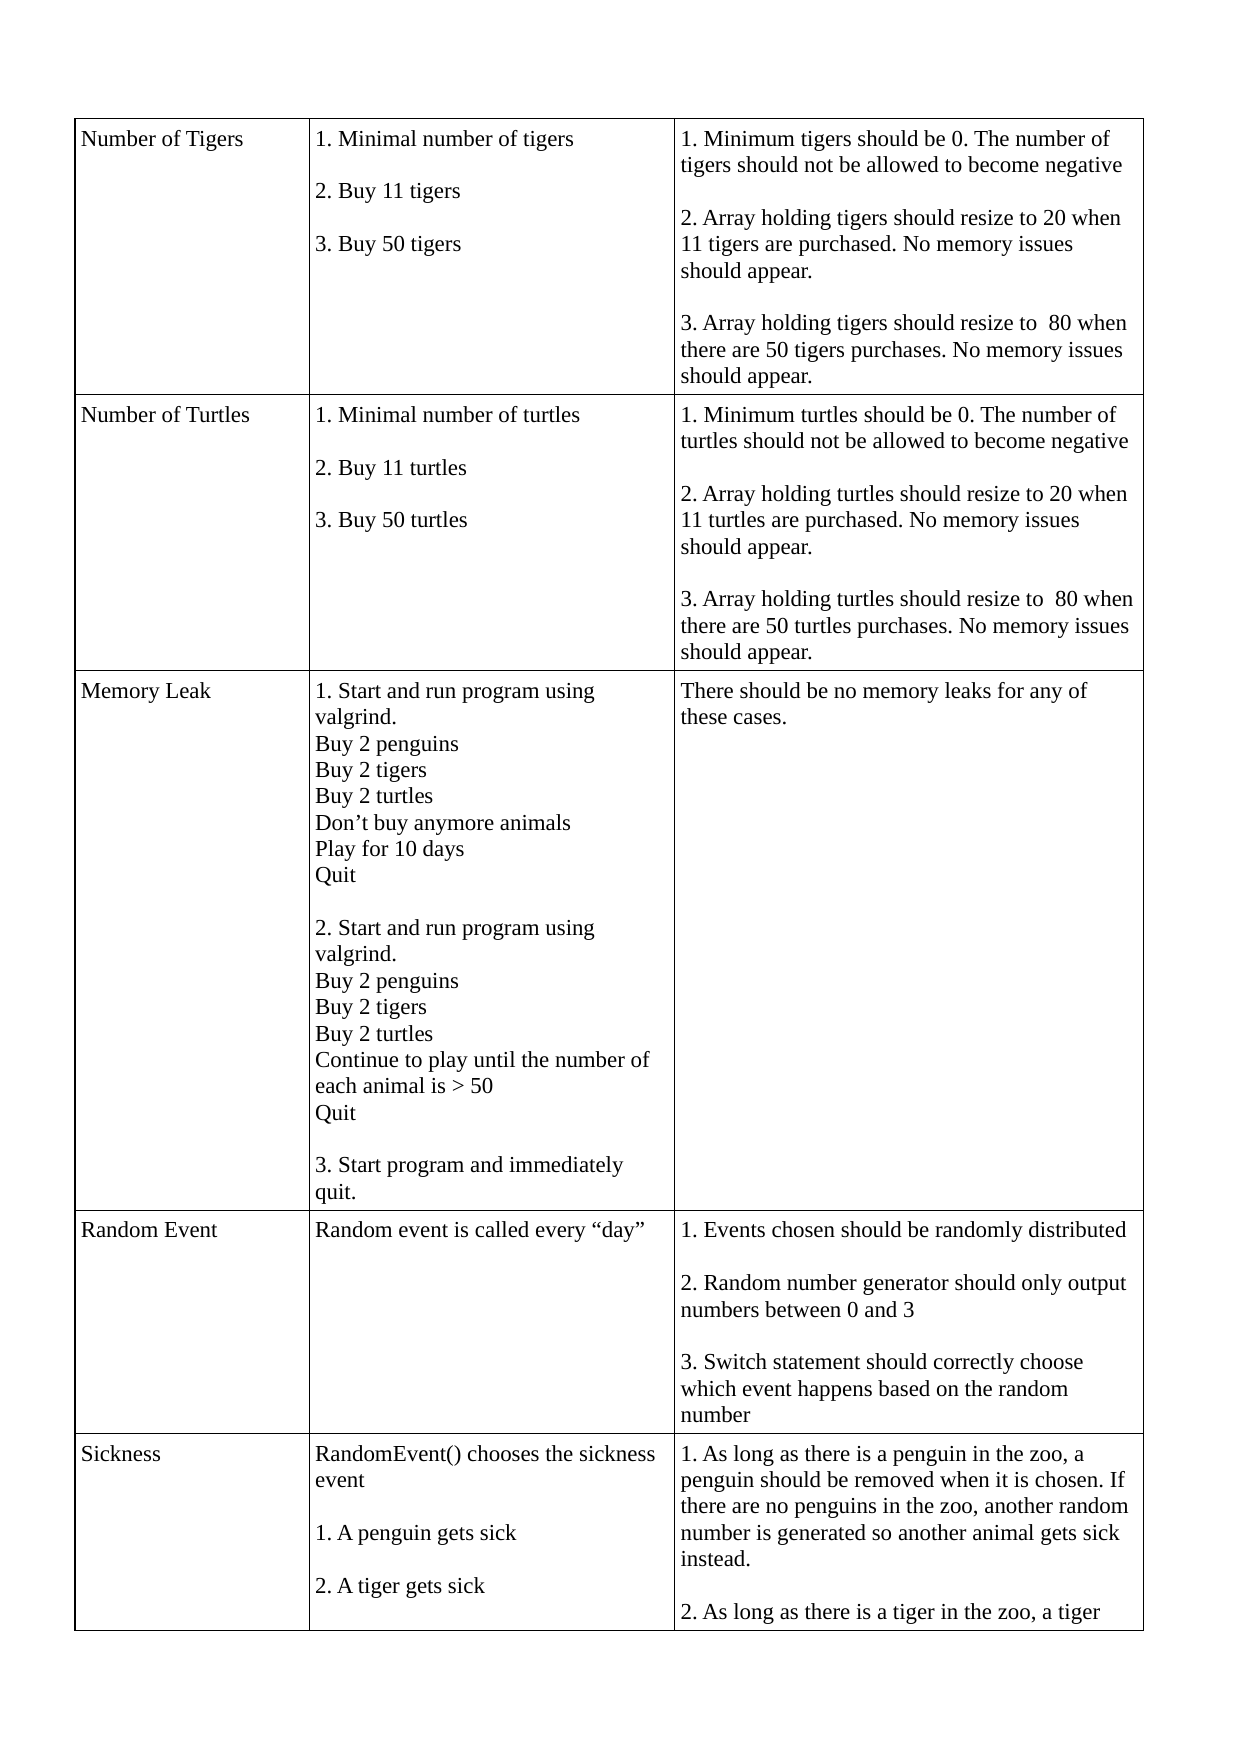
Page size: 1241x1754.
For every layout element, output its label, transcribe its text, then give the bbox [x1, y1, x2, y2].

table_cell 1. Start and run program using valgrind. Buy 2 penguins Buy 2 tigers Buy 2 turtles Don’t buy anymore animals Play for 10 days Quit 2. Start and run program using valgrind. Buy 2 penguins Buy 2 tigers Buy 2 turtles Continue to play until the number of each animal is > 50 Quit 3. Start program and immediately quit. [310, 671, 674, 1210]
table_cell Memory Leak [76, 671, 309, 1210]
table_cell 1. Minimal number of turtles 2. Buy 11 turtles 3. Buy 50 turtles [310, 395, 674, 670]
table_cell Number of Tigers [76, 119, 309, 394]
table_cell 1. As long as there is a penguin in the zoo, a penguin should be removed when it is chosen. If there are no penguins in the zoo, another random number is generated so another animal gets sick instead. 2. As long as there is a tiger in the zoo, a tiger [675, 1434, 1143, 1630]
table_cell Sickness [76, 1434, 309, 1630]
table_cell RandomEvent() chooses the sickness event 1. A penguin gets sick 2. A tiger gets sick [310, 1434, 674, 1630]
table_cell There should be no memory leaks for any of these cases. [675, 671, 1143, 1210]
table_cell Number of Turtles [76, 395, 309, 670]
table_cell Random Event [76, 1211, 309, 1433]
table_cell Random event is called every “day” [310, 1211, 674, 1433]
table_cell 1. Minimum tigers should be 0. The number of tigers should not be allowed to become negative 2. Array holding tigers should resize to 20 when 11 tigers are purchased. No memory issues should appear. 3. Array holding tigers should resize to 80 when there are 50 tigers purchases. No memory issues should appear. [675, 119, 1143, 394]
table_cell 1. Events chosen should be randomly distributed 2. Random number generator should only output numbers between 0 and 3 3. Switch statement should correctly choose which event happens based on the random number [675, 1211, 1143, 1433]
table_cell 1. Minimum turtles should be 0. The number of turtles should not be allowed to become negative 2. Array holding turtles should resize to 20 when 11 turtles are purchased. No memory issues should appear. 3. Array holding turtles should resize to 80 when there are 50 turtles purchases. No memory issues should appear. [675, 395, 1143, 670]
table_cell 1. Minimal number of tigers 2. Buy 11 tigers 3. Buy 50 tigers [310, 119, 674, 394]
